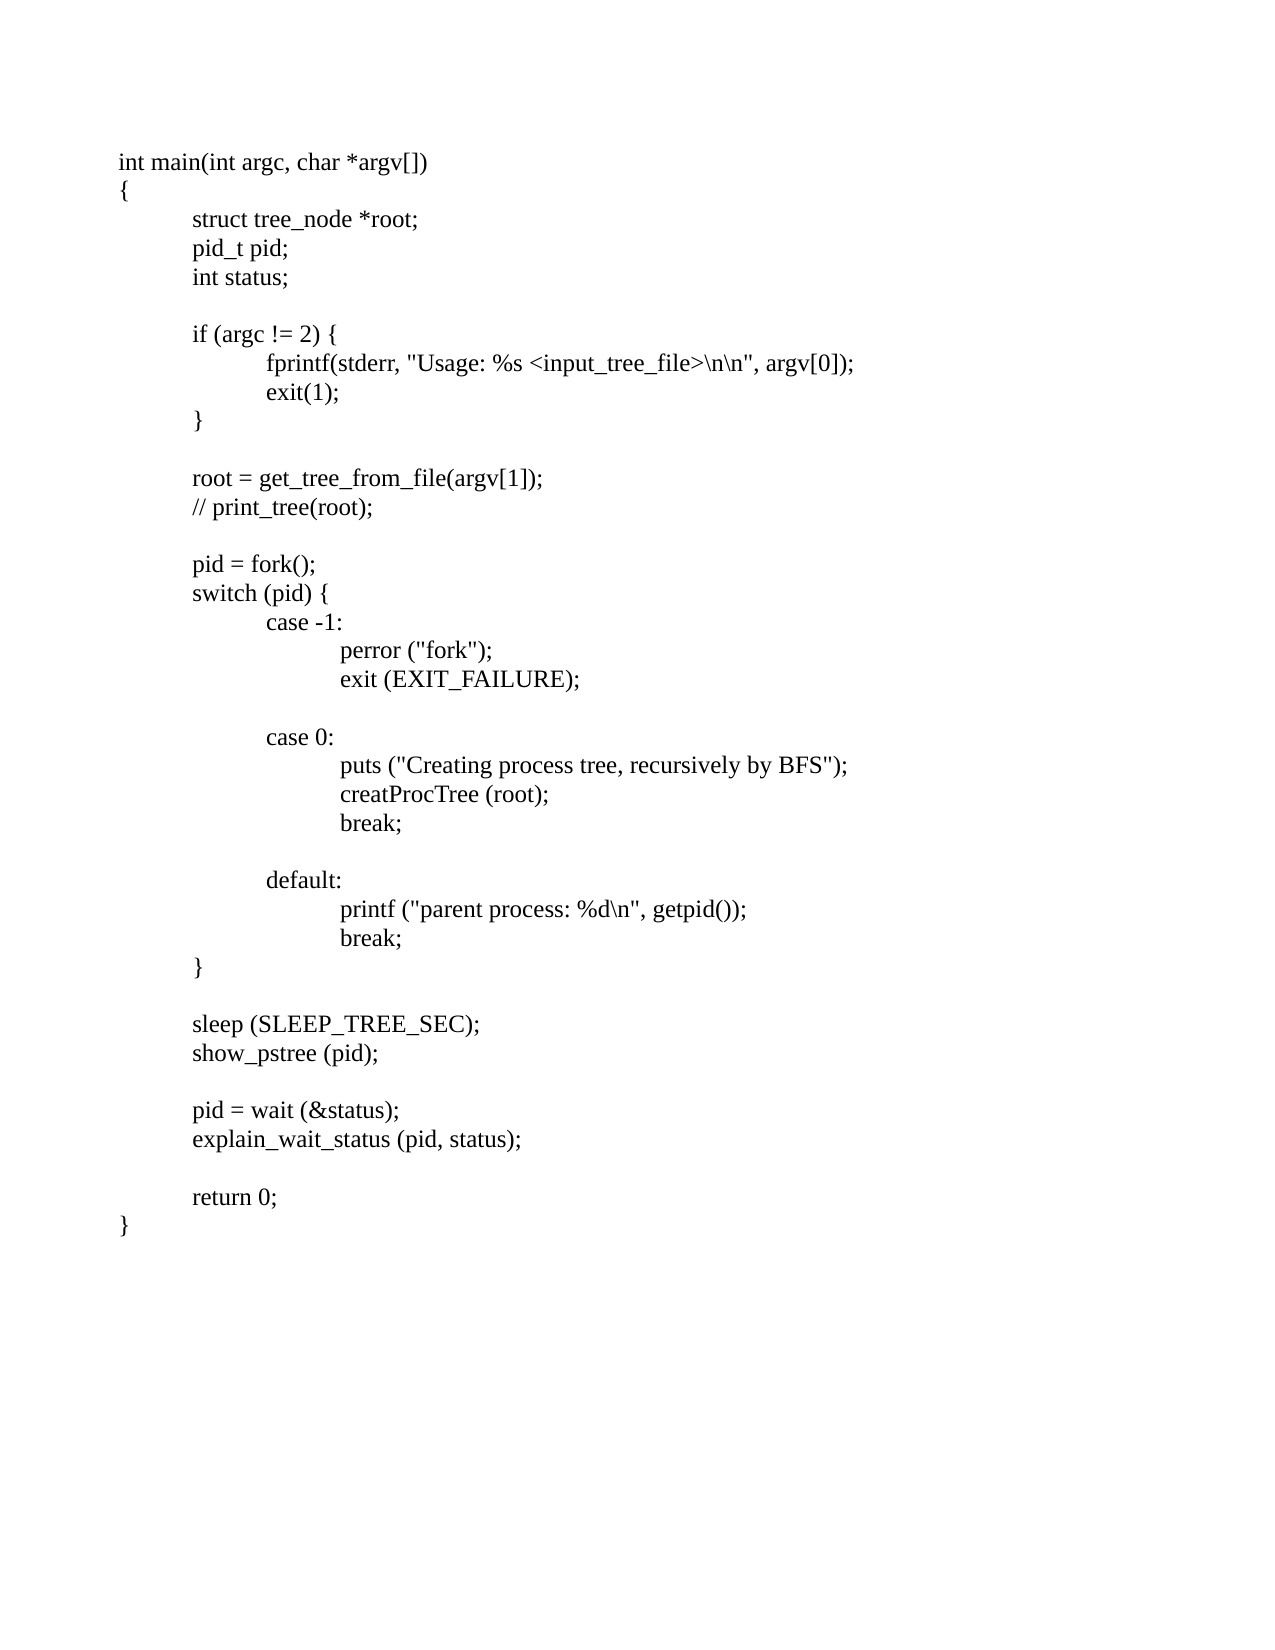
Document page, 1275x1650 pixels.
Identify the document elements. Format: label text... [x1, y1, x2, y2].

text show_pstree (pid); [118, 1038, 1157, 1067]
text { [118, 176, 1157, 204]
text pid_t pid; [118, 233, 1157, 262]
text break; [118, 923, 1157, 952]
text if (argc != 2) { [118, 319, 1157, 348]
text case -1: [118, 607, 1157, 636]
text sleep (SLEEP_TREE_SEC); [118, 1009, 1157, 1038]
text exit (EXIT_FAILURE); [118, 664, 1157, 693]
text } [118, 406, 1157, 434]
text } [118, 952, 1157, 981]
text pid = fork(); [118, 549, 1157, 578]
text break; [118, 808, 1157, 837]
text creatProcTree (root); [118, 779, 1157, 808]
text } [118, 1211, 1157, 1239]
text return 0; [118, 1182, 1157, 1211]
text puts ("Creating process tree, recursively by BFS"); [118, 751, 1157, 779]
text root = get_tree_from_file(argv[1]); [118, 463, 1157, 492]
text printf ("parent process: %d\n", getpid()); [118, 894, 1157, 923]
text int main(int argc, char *argv[]) [118, 147, 1157, 176]
text switch (pid) { [118, 578, 1157, 607]
text int status; [118, 262, 1157, 291]
text pid = wait (&status); [118, 1096, 1157, 1124]
text // print_tree(root); [118, 492, 1157, 521]
text explain_wait_status (pid, status); [118, 1124, 1157, 1153]
text case 0: [118, 722, 1157, 751]
text fprintf(stderr, "Usage: %s <input_tree_file>\n\n", argv[0]); [118, 348, 1157, 377]
text perror ("fork"); [118, 636, 1157, 664]
text struct tree_node *root; [118, 204, 1157, 233]
text exit(1); [118, 377, 1157, 406]
text default: [118, 866, 1157, 894]
